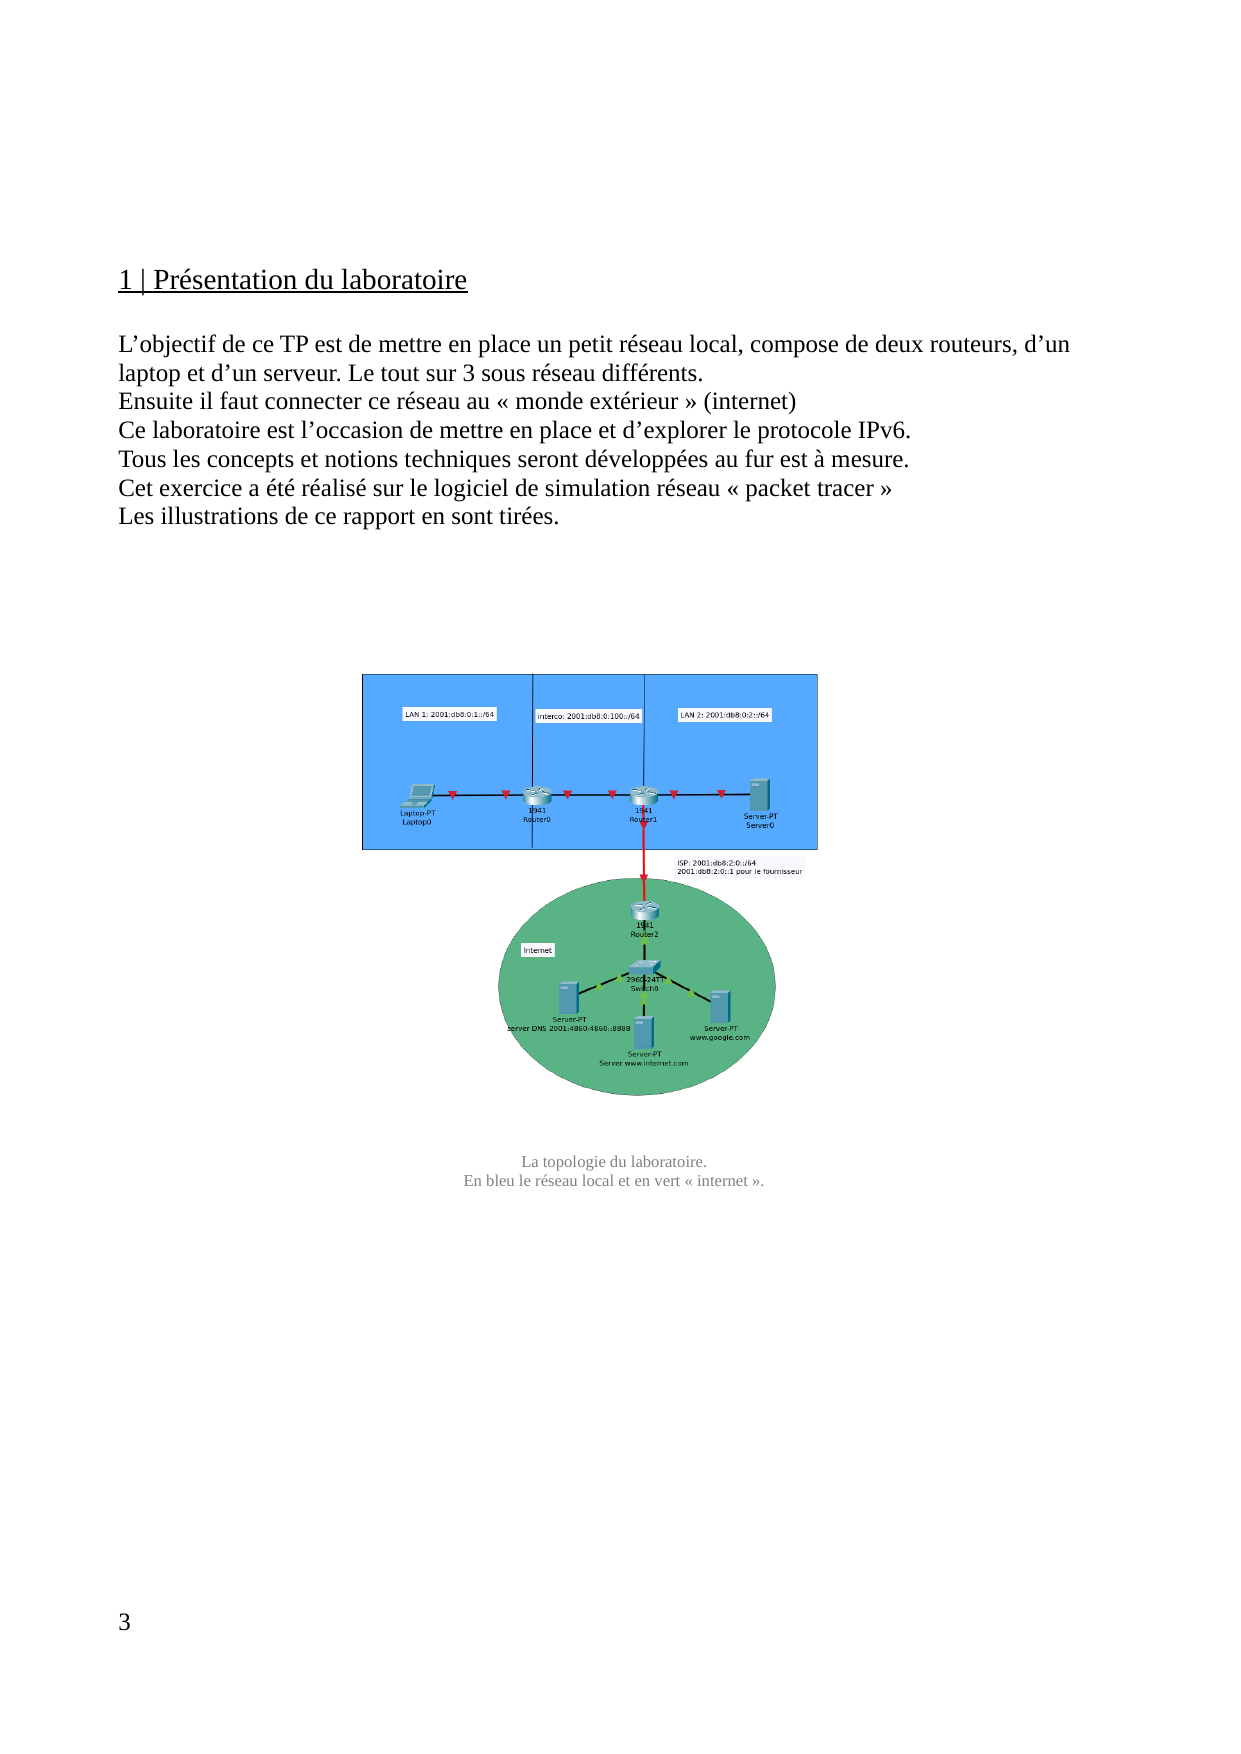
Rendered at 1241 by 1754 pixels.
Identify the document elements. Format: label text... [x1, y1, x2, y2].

text Tous les concepts et notions techniques seront développées au fur est à mesure. [118, 444, 1122, 473]
text Ensuite il faut connecter ce réseau au « monde extérieur » (internet) [118, 386, 1122, 415]
text 1 | Présentation du laboratoire [118, 262, 1122, 295]
text Cet exercice a été réalisé sur le logiciel de simulation réseau « packet tracer » [118, 473, 1122, 501]
picture [351, 662, 834, 1105]
text Ce laboratoire est l’occasion de mettre en place et d’explorer le protocole IPv6. [118, 415, 1122, 444]
text L’objectif de ce TP est de mettre en place un petit réseau local, compose de deux routeurs, d’un laptop et d’un serveur. Le tout sur 3 sous réseau différents. [118, 329, 1122, 386]
text Les illustrations de ce rapport en sont tirées. [118, 501, 1122, 530]
